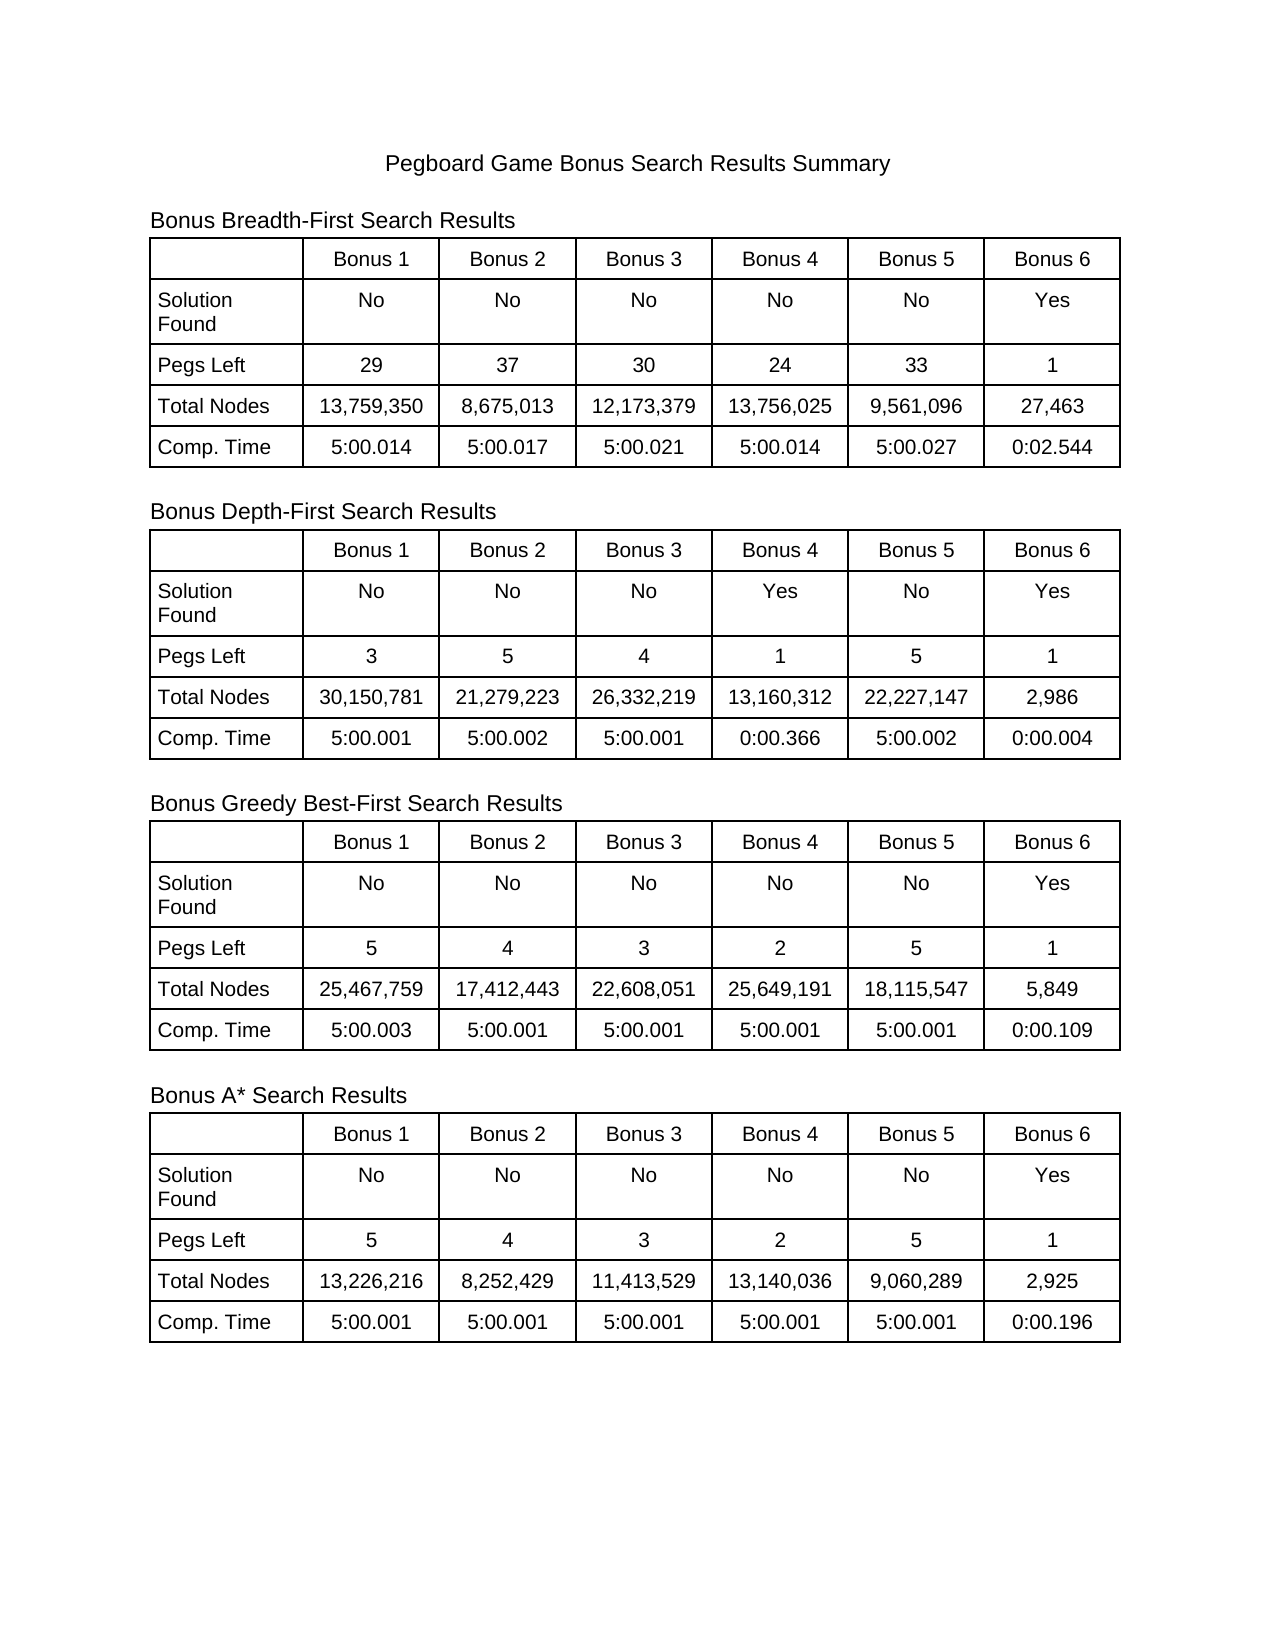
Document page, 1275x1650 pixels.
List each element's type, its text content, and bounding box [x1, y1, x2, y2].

text Bonus A* Search Results [150, 1082, 1125, 1108]
table_cell 1 [985, 928, 1119, 967]
table_header Bonus 2 [440, 1114, 575, 1153]
table_header Bonus 4 [713, 239, 847, 278]
text Bonus Depth-First Search Results [150, 498, 1125, 524]
table_cell 5:00.002 [440, 719, 575, 758]
table_cell 24 [713, 345, 847, 384]
table_cell Pegs Left [151, 928, 302, 967]
table_cell 5 [849, 928, 983, 967]
table_cell 5:00.001 [577, 1010, 711, 1049]
title Pegboard Game Bonus Search Results Summary [150, 150, 1125, 176]
table_cell 37 [440, 345, 575, 384]
table_cell No [304, 863, 438, 926]
table_cell 21,279,223 [440, 678, 575, 717]
table_cell No [577, 863, 711, 926]
table_cell Total Nodes [151, 1261, 302, 1300]
table_header Bonus 3 [577, 1114, 711, 1153]
table_cell 5:00.027 [849, 427, 983, 466]
table_header Bonus 5 [849, 531, 983, 569]
table_cell 5:00.001 [577, 1302, 711, 1341]
table_cell No [440, 572, 575, 634]
table_cell Solution Found [151, 863, 302, 926]
table_header Bonus 4 [713, 822, 847, 861]
table_cell Total Nodes [151, 386, 302, 425]
table_cell 25,649,191 [713, 969, 847, 1008]
table_header Bonus 3 [577, 822, 711, 861]
table_cell No [713, 1155, 847, 1218]
text Bonus Breadth-First Search Results [150, 207, 1125, 233]
table_cell 2,986 [985, 678, 1119, 717]
table_cell 17,412,443 [440, 969, 575, 1008]
table_cell 8,675,013 [440, 386, 575, 425]
table_header Bonus 2 [440, 239, 575, 278]
table_cell 4 [440, 1220, 575, 1259]
table_cell No [849, 572, 983, 634]
table_header Bonus 1 [304, 531, 438, 569]
table_cell 5:00.001 [304, 719, 438, 758]
table_header Bonus 3 [577, 239, 711, 278]
table_cell 5:00.021 [577, 427, 711, 466]
table_cell Solution Found [151, 572, 302, 634]
table_cell 5 [440, 637, 575, 676]
table_cell Yes [713, 572, 847, 634]
table_cell 5 [849, 637, 983, 676]
table_cell 22,227,147 [849, 678, 983, 717]
table_cell Yes [985, 863, 1119, 926]
table_cell 12,173,379 [577, 386, 711, 425]
table_cell 5:00.014 [713, 427, 847, 466]
table_header Bonus 5 [849, 239, 983, 278]
table_cell 22,608,051 [577, 969, 711, 1008]
table_cell 2 [713, 1220, 847, 1259]
table_cell No [849, 863, 983, 926]
table_header Bonus 5 [849, 1114, 983, 1153]
table_cell 4 [440, 928, 575, 967]
table_cell Solution Found [151, 280, 302, 343]
table_cell 29 [304, 345, 438, 384]
table_header Bonus 4 [713, 531, 847, 569]
table_cell No [577, 572, 711, 634]
table_cell 25,467,759 [304, 969, 438, 1008]
table_cell 5 [849, 1220, 983, 1259]
table_header Bonus 4 [713, 1114, 847, 1153]
table_cell No [440, 280, 575, 343]
table_cell 13,160,312 [713, 678, 847, 717]
table_cell 1 [985, 1220, 1119, 1259]
table_cell 30 [577, 345, 711, 384]
table_cell No [577, 1155, 711, 1218]
table_header Bonus 6 [985, 1114, 1119, 1153]
table_cell No [304, 280, 438, 343]
table_cell 5 [304, 1220, 438, 1259]
table_cell 5:00.001 [713, 1302, 847, 1341]
table_cell Pegs Left [151, 345, 302, 384]
table_cell No [577, 280, 711, 343]
table_header Bonus 1 [304, 239, 438, 278]
table_cell Comp. Time [151, 1302, 302, 1341]
table_cell No [713, 280, 847, 343]
table_header Bonus 1 [304, 822, 438, 861]
table_cell 18,115,547 [849, 969, 983, 1008]
table_cell Pegs Left [151, 637, 302, 676]
table_cell 3 [304, 637, 438, 676]
table_cell 0:00.004 [985, 719, 1119, 758]
table_cell Yes [985, 280, 1119, 343]
table_cell 5 [304, 928, 438, 967]
table_cell 1 [985, 637, 1119, 676]
table_cell Comp. Time [151, 719, 302, 758]
table_cell No [440, 863, 575, 926]
table_header Bonus 6 [985, 531, 1119, 569]
table_cell 1 [985, 345, 1119, 384]
table_cell 0:02.544 [985, 427, 1119, 466]
table_cell 5:00.001 [849, 1302, 983, 1341]
table_header [151, 1114, 302, 1153]
table_header Bonus 6 [985, 239, 1119, 278]
table_cell Yes [985, 1155, 1119, 1218]
table_header Bonus 3 [577, 531, 711, 569]
table_cell 0:00.366 [713, 719, 847, 758]
table_cell No [304, 572, 438, 634]
table_cell No [440, 1155, 575, 1218]
table_cell No [849, 1155, 983, 1218]
table_cell 13,140,036 [713, 1261, 847, 1300]
table_cell 5:00.001 [849, 1010, 983, 1049]
table_cell Total Nodes [151, 678, 302, 717]
table_cell 30,150,781 [304, 678, 438, 717]
table_header [151, 822, 302, 861]
table_cell 0:00.109 [985, 1010, 1119, 1049]
table_cell 5:00.017 [440, 427, 575, 466]
table_cell 33 [849, 345, 983, 384]
table_cell 4 [577, 637, 711, 676]
table_cell Yes [985, 572, 1119, 634]
table_header Bonus 2 [440, 531, 575, 569]
table_cell No [849, 280, 983, 343]
table_cell 0:00.196 [985, 1302, 1119, 1341]
table_header [151, 531, 302, 569]
table_header Bonus 2 [440, 822, 575, 861]
table_cell 26,332,219 [577, 678, 711, 717]
table_cell 5:00.001 [577, 719, 711, 758]
table_cell Pegs Left [151, 1220, 302, 1259]
table_cell 5,849 [985, 969, 1119, 1008]
table_cell Comp. Time [151, 1010, 302, 1049]
table_cell 2 [713, 928, 847, 967]
table_header Bonus 5 [849, 822, 983, 861]
table_cell 1 [713, 637, 847, 676]
table_cell 13,756,025 [713, 386, 847, 425]
table_cell 13,759,350 [304, 386, 438, 425]
table_cell Comp. Time [151, 427, 302, 466]
table_cell Solution Found [151, 1155, 302, 1218]
table_cell 11,413,529 [577, 1261, 711, 1300]
table_cell 5:00.001 [440, 1302, 575, 1341]
table_cell 3 [577, 1220, 711, 1259]
table_cell 9,060,289 [849, 1261, 983, 1300]
table_cell 3 [577, 928, 711, 967]
table_header [151, 239, 302, 278]
table_header Bonus 1 [304, 1114, 438, 1153]
table_cell No [304, 1155, 438, 1218]
table_cell 5:00.003 [304, 1010, 438, 1049]
table_cell 5:00.002 [849, 719, 983, 758]
table_cell 13,226,216 [304, 1261, 438, 1300]
table_cell 5:00.001 [440, 1010, 575, 1049]
table_cell 8,252,429 [440, 1261, 575, 1300]
text Bonus Greedy Best-First Search Results [150, 790, 1125, 816]
table_cell No [713, 863, 847, 926]
table_cell 5:00.001 [304, 1302, 438, 1341]
table_cell 27,463 [985, 386, 1119, 425]
table_cell 5:00.001 [713, 1010, 847, 1049]
table_cell Total Nodes [151, 969, 302, 1008]
table_cell 9,561,096 [849, 386, 983, 425]
table_cell 2,925 [985, 1261, 1119, 1300]
table_header Bonus 6 [985, 822, 1119, 861]
table_cell 5:00.014 [304, 427, 438, 466]
